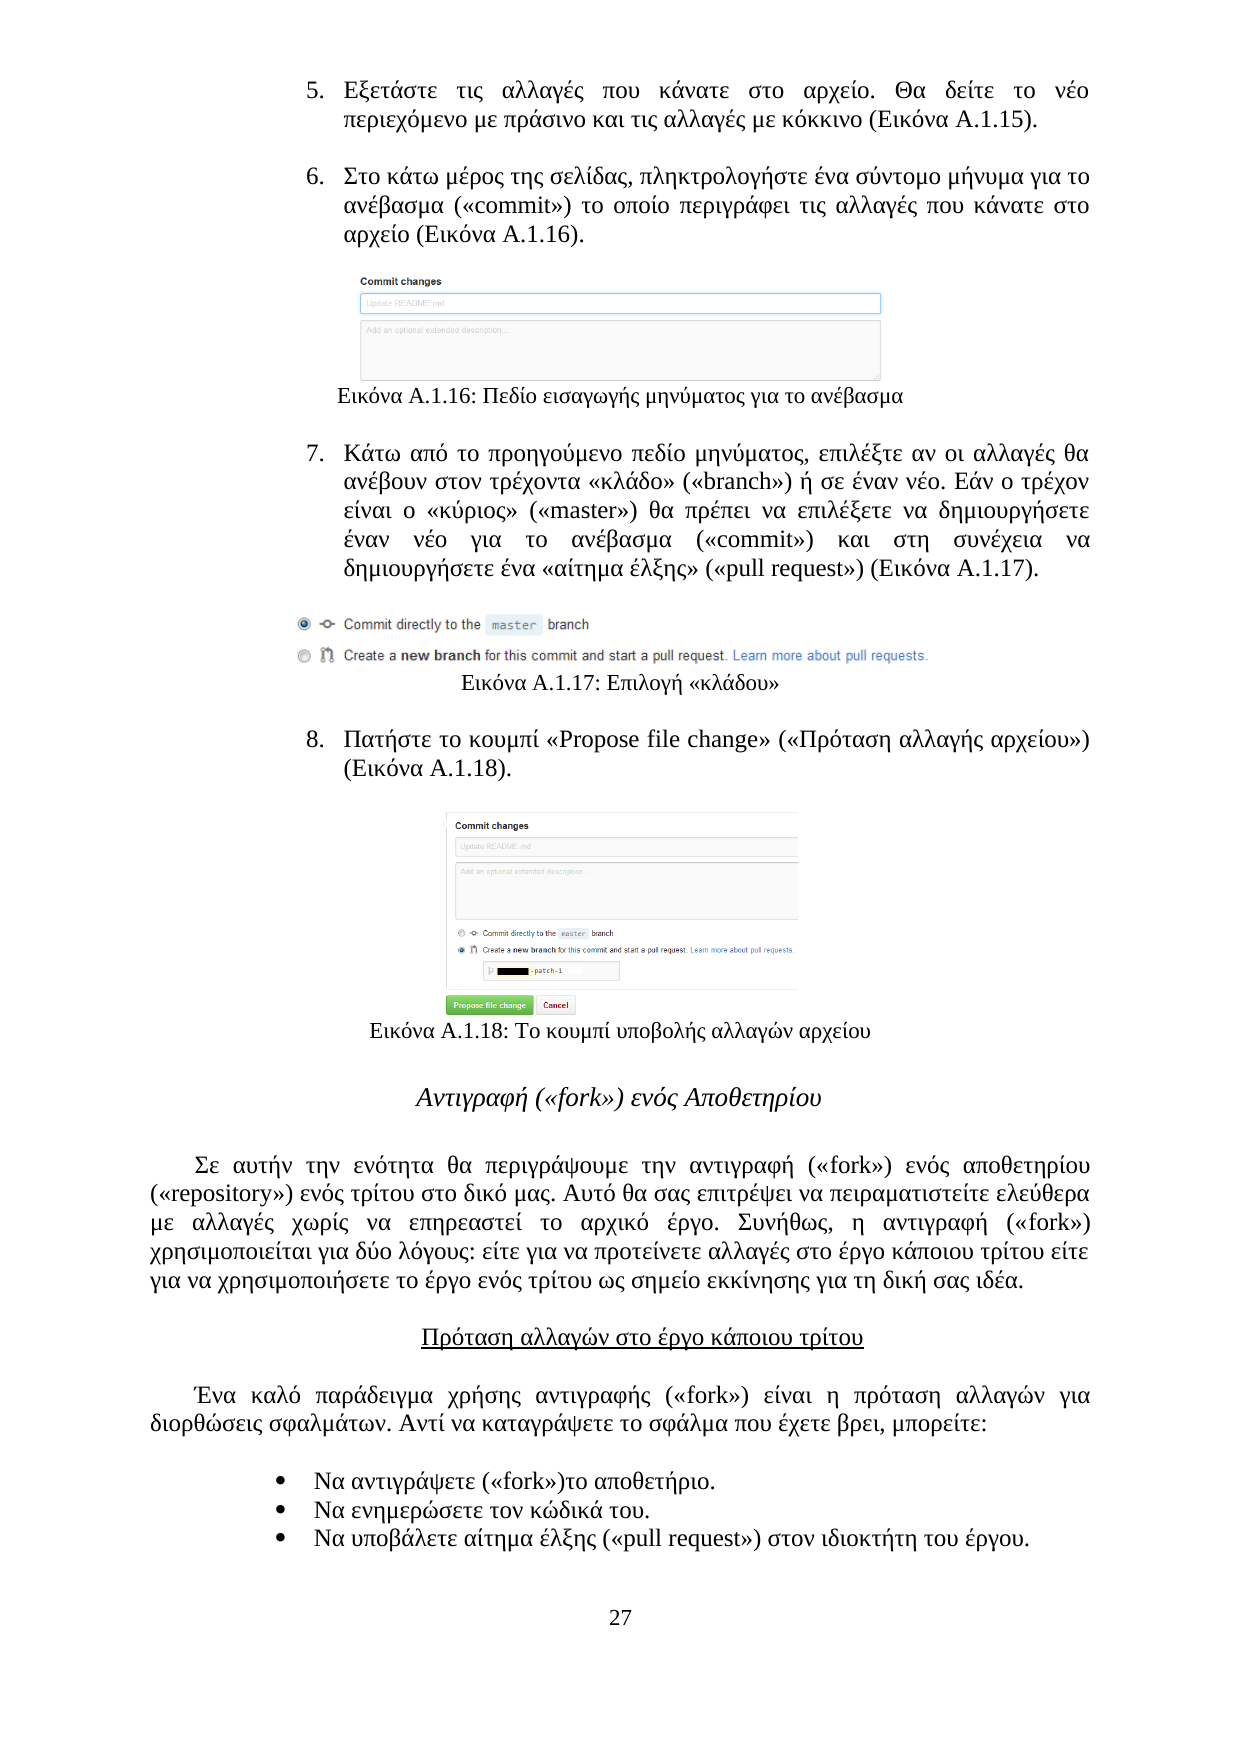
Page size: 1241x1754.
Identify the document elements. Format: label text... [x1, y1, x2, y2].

text Εικόνα A.1.16: Πεδίο εισαγωγής μηνύματος για το ανέβασμα [150, 382, 1091, 409]
text Ένα καλό παράδειγμα χρήσης αντιγραφής («fork») είναι η πρόταση αλλαγών για διορθώσεις σφαλμάτων. Αντί να καταγράψετε το σφάλμα που έχετε βρει, μπορείτε: [150, 1380, 1091, 1437]
text Σε αυτήν την ενότητα θα περιγράψουμε την αντιγραφή («fork») ενός αποθετηρίου («repository») ενός τρίτου στο δικό μας. Αυτό θα σας επιτρέψει να πειραματιστείτε ελεύθερα με αλλαγές χωρίς να επηρεαστεί το αρχικό έργο. Συνήθως, η αντιγραφή («fork») χρησιμοποιείται για δύο λόγους: είτε για να προτείνετε αλλαγές στο έργο κάποιου τρίτου είτε για να χρησιμοποιήσετε το έργο ενός τρίτου ως σημείο εκκίνησης για τη δική σας ιδέα. [150, 1150, 1091, 1293]
text Πρόταση αλλαγών στο έργο κάποιου τρίτου [150, 1322, 1091, 1351]
subtitle Αντιγραφή («fork») ενός Αποθετηρίου [150, 1081, 1091, 1112]
list Να υποβάλετε αίτημα έλξης («pull request») στον ιδιοκτήτη του έργου. [276, 1523, 1091, 1552]
list Εξετάστε τις αλλαγές που κάνατε στο αρχείο. Θα δείτε το νέο περιεχόμενο με πράσινο και τις αλλαγές με κόκκινο (Εικόνα A.1.15). [306, 75, 1091, 132]
text Εικόνα A.1.18: Το κουμπί υποβολής αλλαγών αρχείου [150, 1017, 1091, 1043]
list Κάτω από το προηγούμενο πεδίο μηνύματος, επιλέξτε αν οι αλλαγές θα ανέβουν στον τρέχοντα «κλάδο» («branch») ή σε έναν νέο. Εάν ο τρέχον είναι ο «κύριος» («master») θα πρέπει να επιλέξετε να δημιουργήσετε έναν νέο για το ανέβασμα («commit») και στη συνέχεια να δημιουργήσετε ένα «αίτημα έλξης» («pull request») (Εικόνα A.1.17). [306, 438, 1091, 581]
list Στο κάτω μέρος της σελίδας, πληκτρολογήστε ένα σύντομο μήνυμα για το ανέβασμα («commit») το οποίο περιγράφει τις αλλαγές που κάνατε στο αρχείο (Εικόνα A.1.16). [306, 161, 1091, 247]
list Να ενημερώσετε τον κώδικά του. [276, 1495, 1091, 1523]
list Να αντιγράψετε («fork»)το αποθετήριο. [276, 1466, 1091, 1495]
text Εικόνα A.1.17: Επιλογή «κλάδου» [150, 669, 1091, 696]
list Πατήστε το κουμπί «Propose file change» («Πρόταση αλλαγής αρχείου») (Εικόνα A.1.18). [306, 724, 1091, 782]
